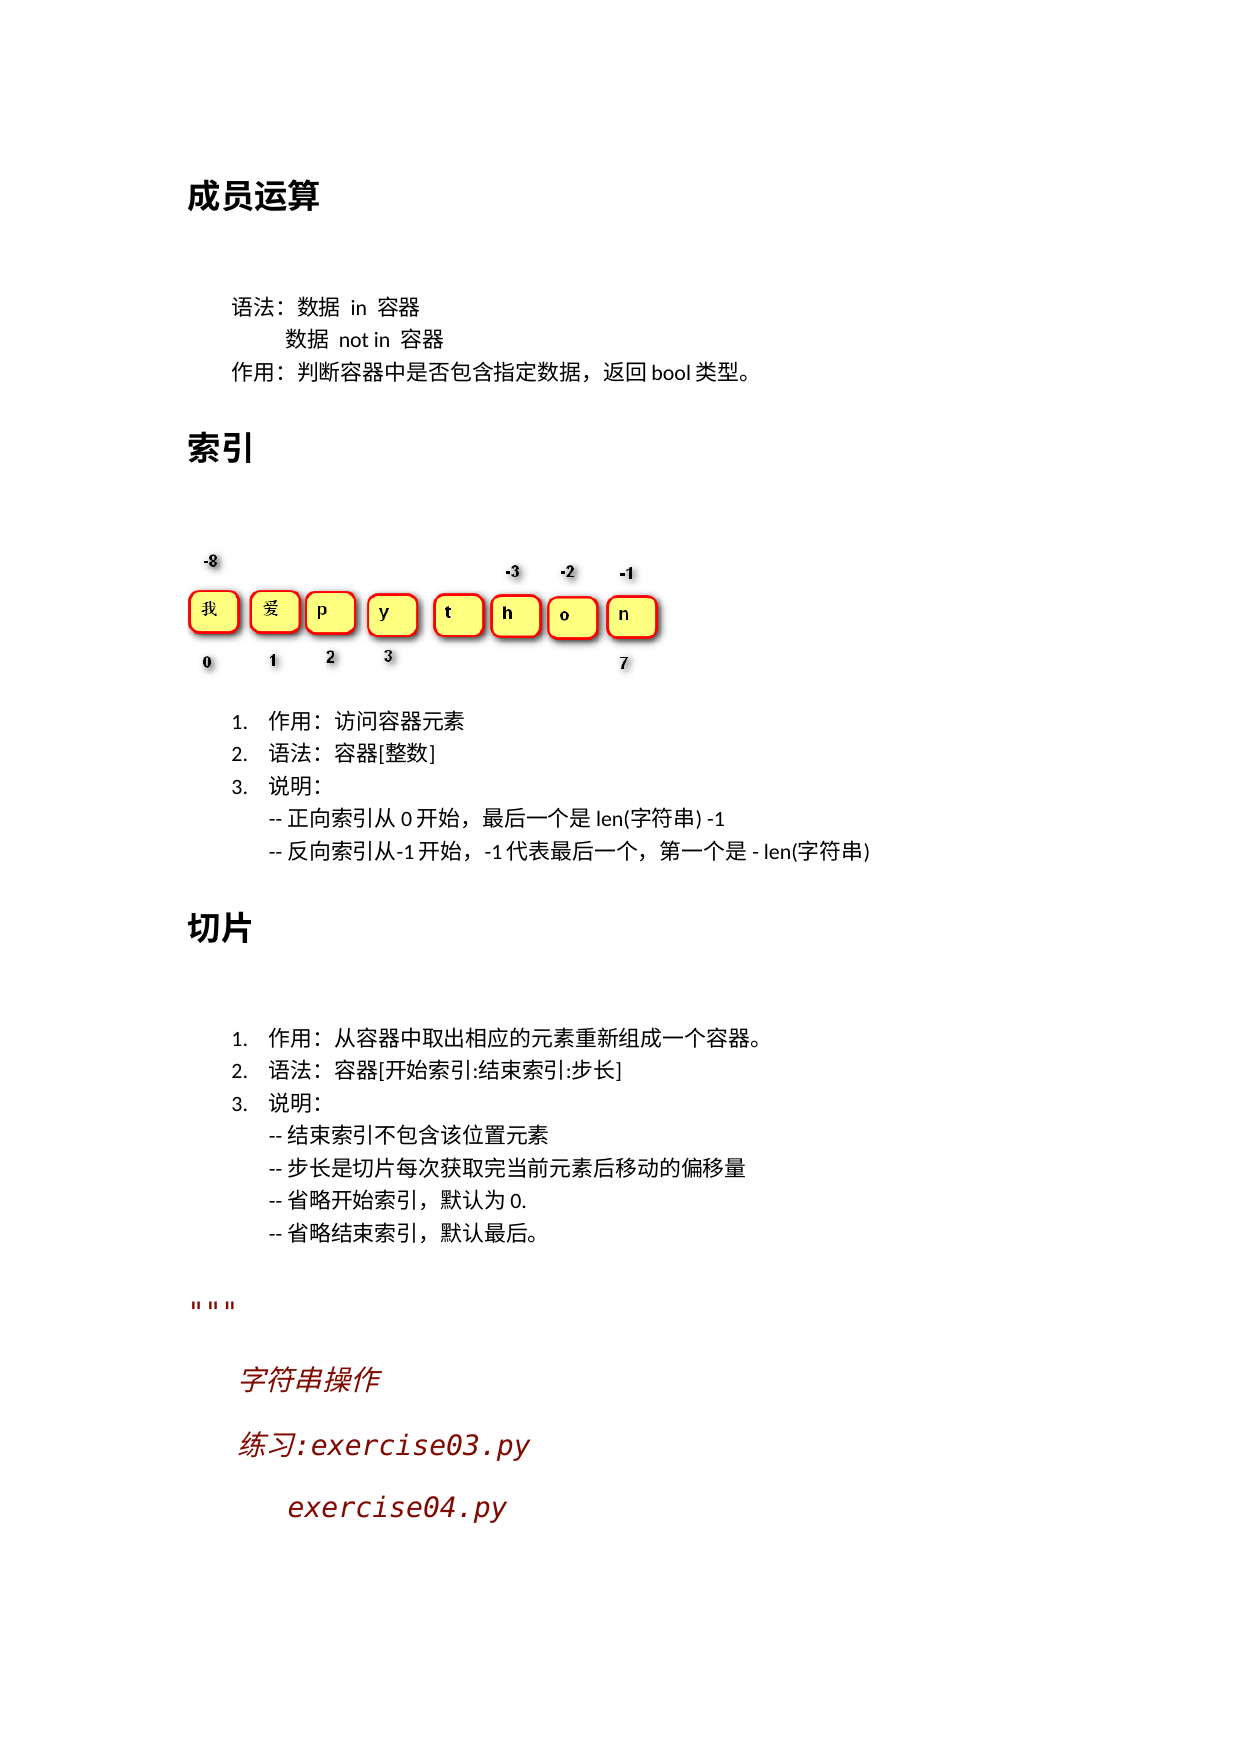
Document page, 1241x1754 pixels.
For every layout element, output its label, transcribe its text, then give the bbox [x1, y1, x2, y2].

list 作用：访问容器元素 [231, 703, 1053, 736]
list 语法：容器[开始索引:结束索引:步长] [231, 1053, 1053, 1085]
text -- 省略结束索引，默认最后。 [269, 1215, 1053, 1248]
text """ [187, 1280, 1053, 1345]
picture [187, 541, 668, 687]
subtitle 切片 [187, 893, 1053, 958]
text -- 反向索引从-1开始，-1代表最后一个，第一个是 - len(字符串) [269, 833, 1053, 866]
list 语法：容器[整数] [231, 736, 1053, 768]
subtitle 索引 [187, 414, 1053, 479]
text exercise04.py [187, 1475, 1053, 1540]
text -- 步长是切片每次获取完当前元素后移动的偏移量 [269, 1150, 1053, 1183]
text 作用：判断容器中是否包含指定数据，返回bool类型。 [187, 354, 1053, 387]
text 练习:exercise03.py [187, 1410, 1053, 1475]
text -- 省略开始索引，默认为0. [269, 1183, 1053, 1215]
list 说明： [231, 768, 1053, 801]
text 数据 not in 容器 [187, 322, 1053, 354]
text -- 结束索引不包含该位置元素 [269, 1118, 1053, 1150]
list 作用：从容器中取出相应的元素重新组成一个容器。 [231, 1020, 1053, 1053]
text -- 正向索引从0开始，最后一个是len(字符串) -1 [269, 801, 1053, 833]
text 语法：数据 in 容器 [187, 289, 1053, 322]
subtitle 成员运算 [187, 162, 1053, 227]
text 字符串操作 [187, 1345, 1053, 1410]
list 说明： [231, 1085, 1053, 1118]
